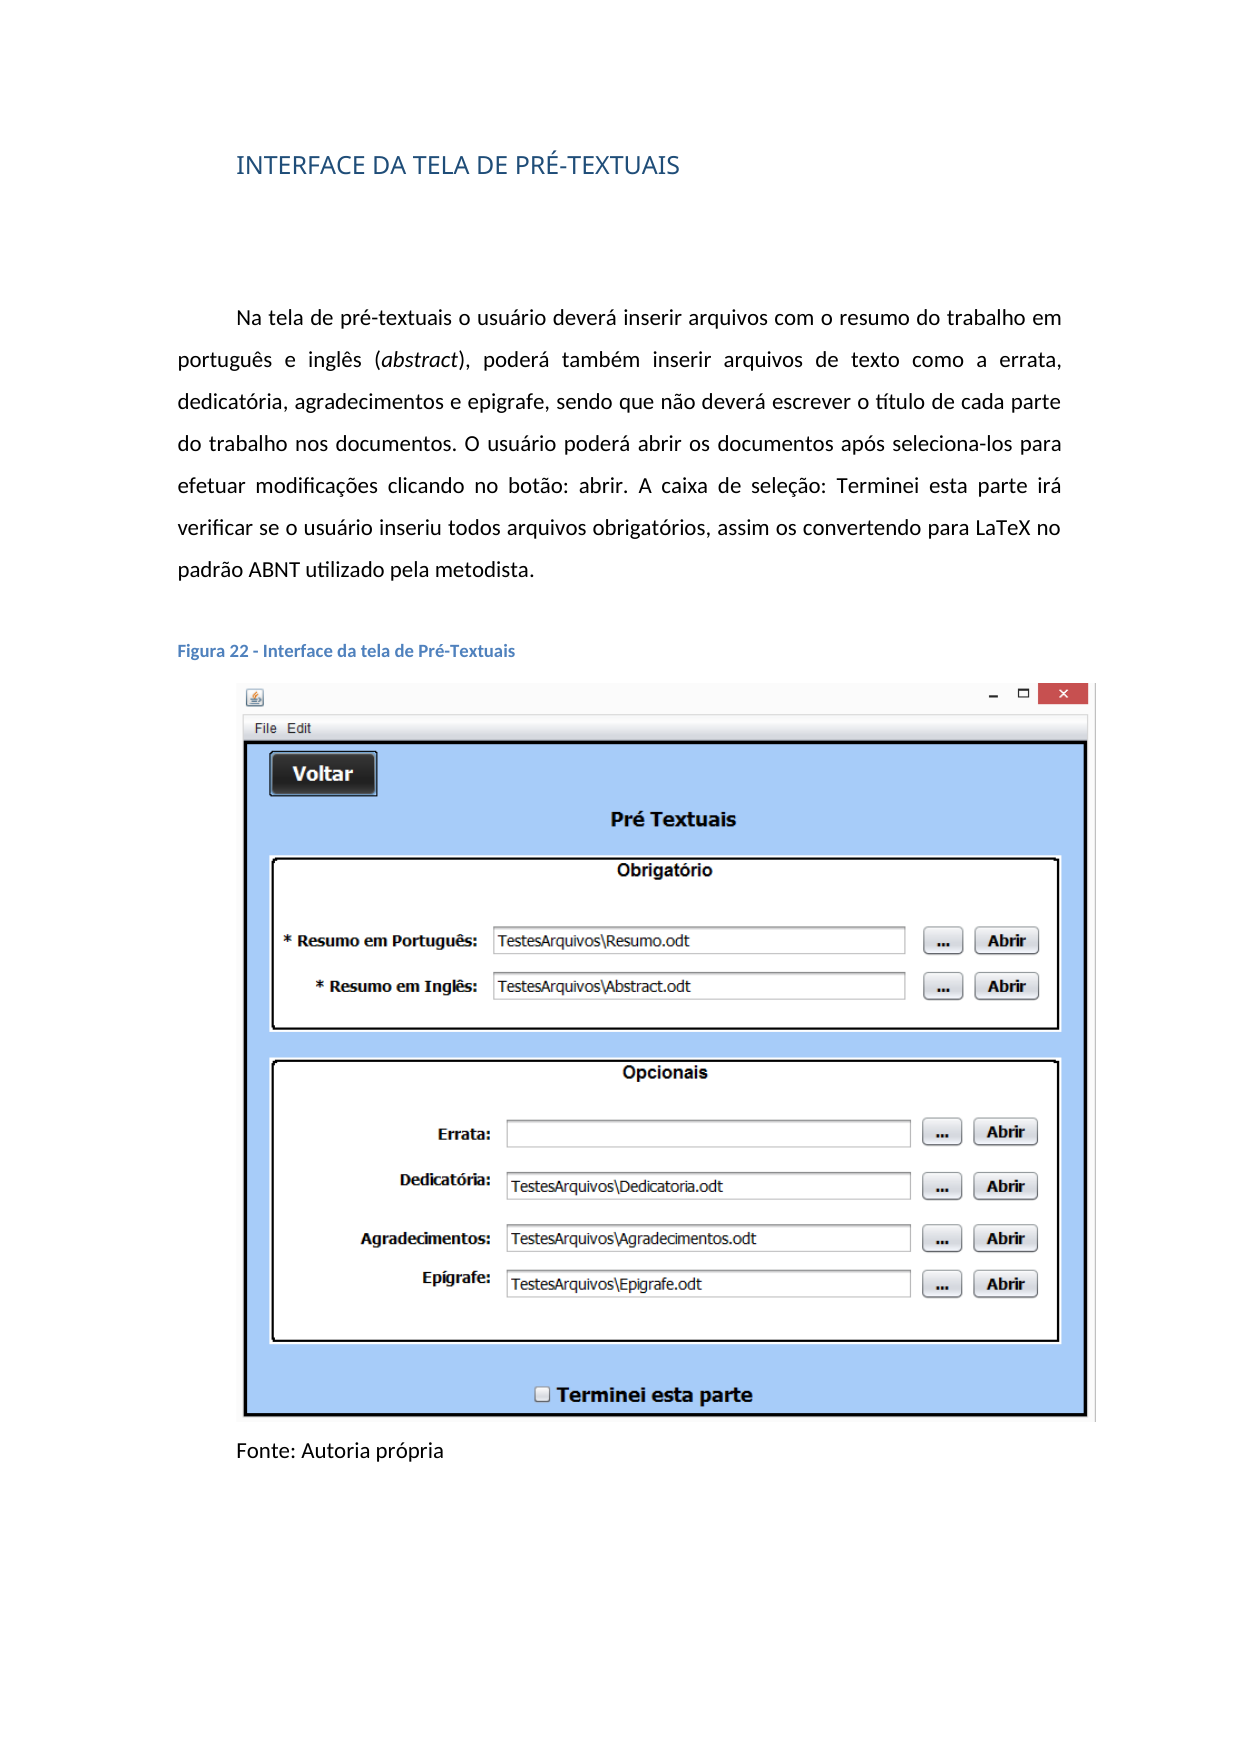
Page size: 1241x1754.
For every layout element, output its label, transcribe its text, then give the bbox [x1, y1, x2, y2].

text Fonte: Autoria própria [177, 1436, 1063, 1464]
text Na tela de pré-textuais o usuário deverá inserir arquivos com o resumo do trabalho em português e inglês (abstract), poderá também inserir arquivos de texto como a errata, dedicatória, agradecimentos e epigrafe, sendo que não deverá escrever o título de cada parte do trabalho nos documentos. O usuário poderá abrir os documentos após seleciona-los para efetuar modificações clicando no botão: abrir. A caixa de seleção: Terminei esta parte irá verificar se o usuário inseriu todos arquivos obrigatórios, assim os convertendo para LaTeX no padrão ABNT utilizado pela metodista. [177, 303, 1063, 583]
text Figura 22 - Interface da tela de Pré-Textuais [177, 639, 1063, 662]
subtitle INTERFACE DA TELA DE PRÉ-TEXTUAIS [177, 148, 1063, 182]
